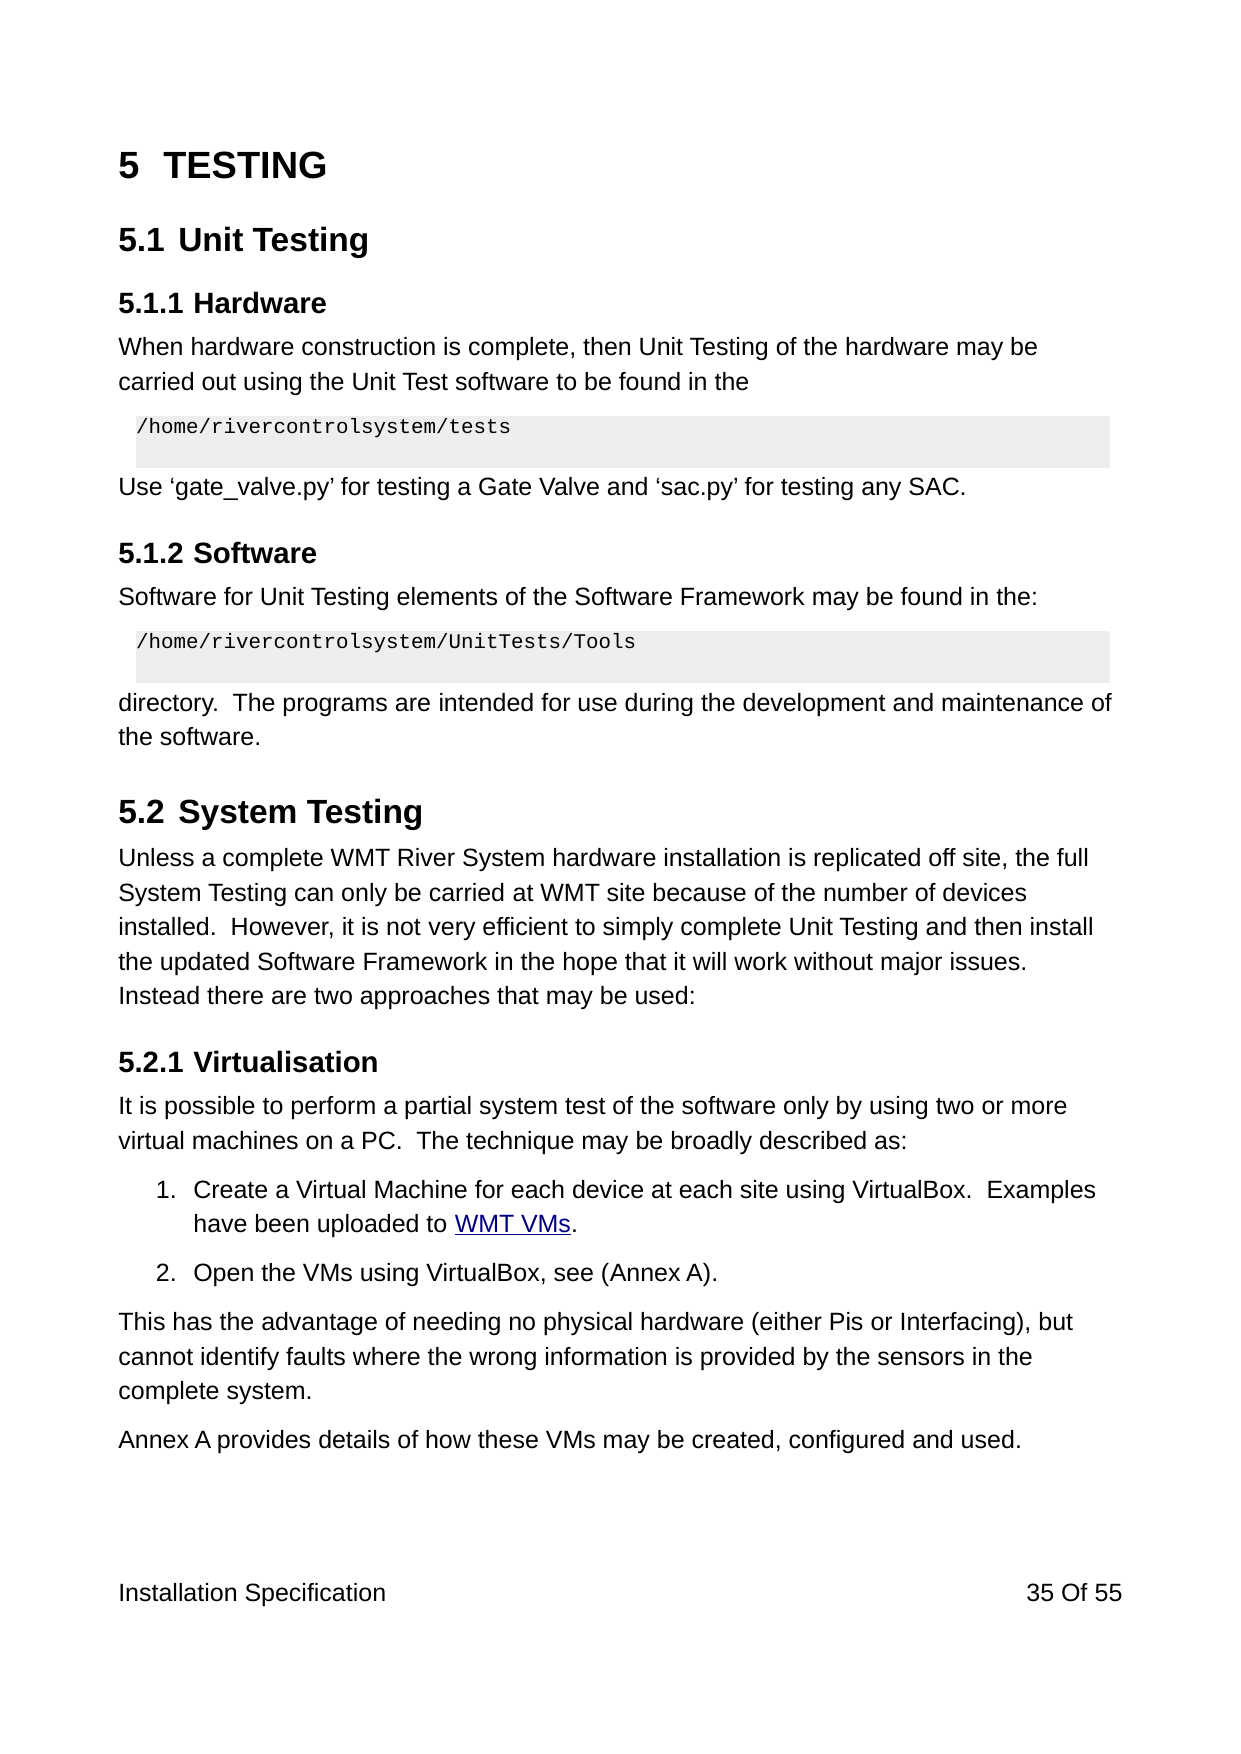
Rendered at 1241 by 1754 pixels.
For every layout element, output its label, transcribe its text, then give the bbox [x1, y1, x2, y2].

subtitle Unit Testing [118, 220, 1122, 259]
subtitle Virtualisation [118, 1045, 1122, 1079]
list Open the VMs using VirtualBox, see (Annex A). [156, 1258, 1122, 1287]
text Annex A provides details of how these VMs may be created, configured and used. [118, 1425, 1122, 1454]
text It is possible to perform a partial system test of the software only by using two or more virtual machines on a PC. The technique may be broadly described as: [118, 1091, 1122, 1154]
text /home/rivercontrolsystem/tests [136, 416, 1110, 439]
subtitle Software [118, 536, 1122, 570]
text Use ‘gate_valve.py’ for testing a Gate Valve and ‘sac.py’ for testing any SAC. [118, 472, 1122, 501]
text This has the advantage of needing no physical hardware (either Pis or Interfacing), but cannot identify faults where the wrong information is provided by the sensors in the complete system. [118, 1307, 1122, 1405]
text /home/rivercontrolsystem/UnitTests/Tools [136, 631, 1110, 655]
text directory. The programs are intended for use during the development and maintenance of the software. [118, 688, 1122, 751]
text When hardware construction is complete, then Unit Testing of the hardware may be carried out using the Unit Test software to be found in the [118, 332, 1122, 395]
subtitle TESTING [118, 143, 1122, 187]
subtitle System Testing [118, 792, 1122, 831]
text Software for Unit Testing elements of the Software Framework may be found in the: [118, 582, 1122, 611]
text Unless a complete WMT River System hardware installation is replicated off site, the full System Testing can only be carried at WMT site because of the number of devices installed. However, it is not very efficient to simply complete Unit Testing and then install the updated Software Framework in the hope that it will work without major issues. Instead there are two approaches that may be used: [118, 843, 1122, 1010]
subtitle Hardware [118, 286, 1122, 319]
list Create a Virtual Machine for each device at each site using VirtualBox. Examples have been uploaded to WMT VMs. [156, 1175, 1122, 1238]
